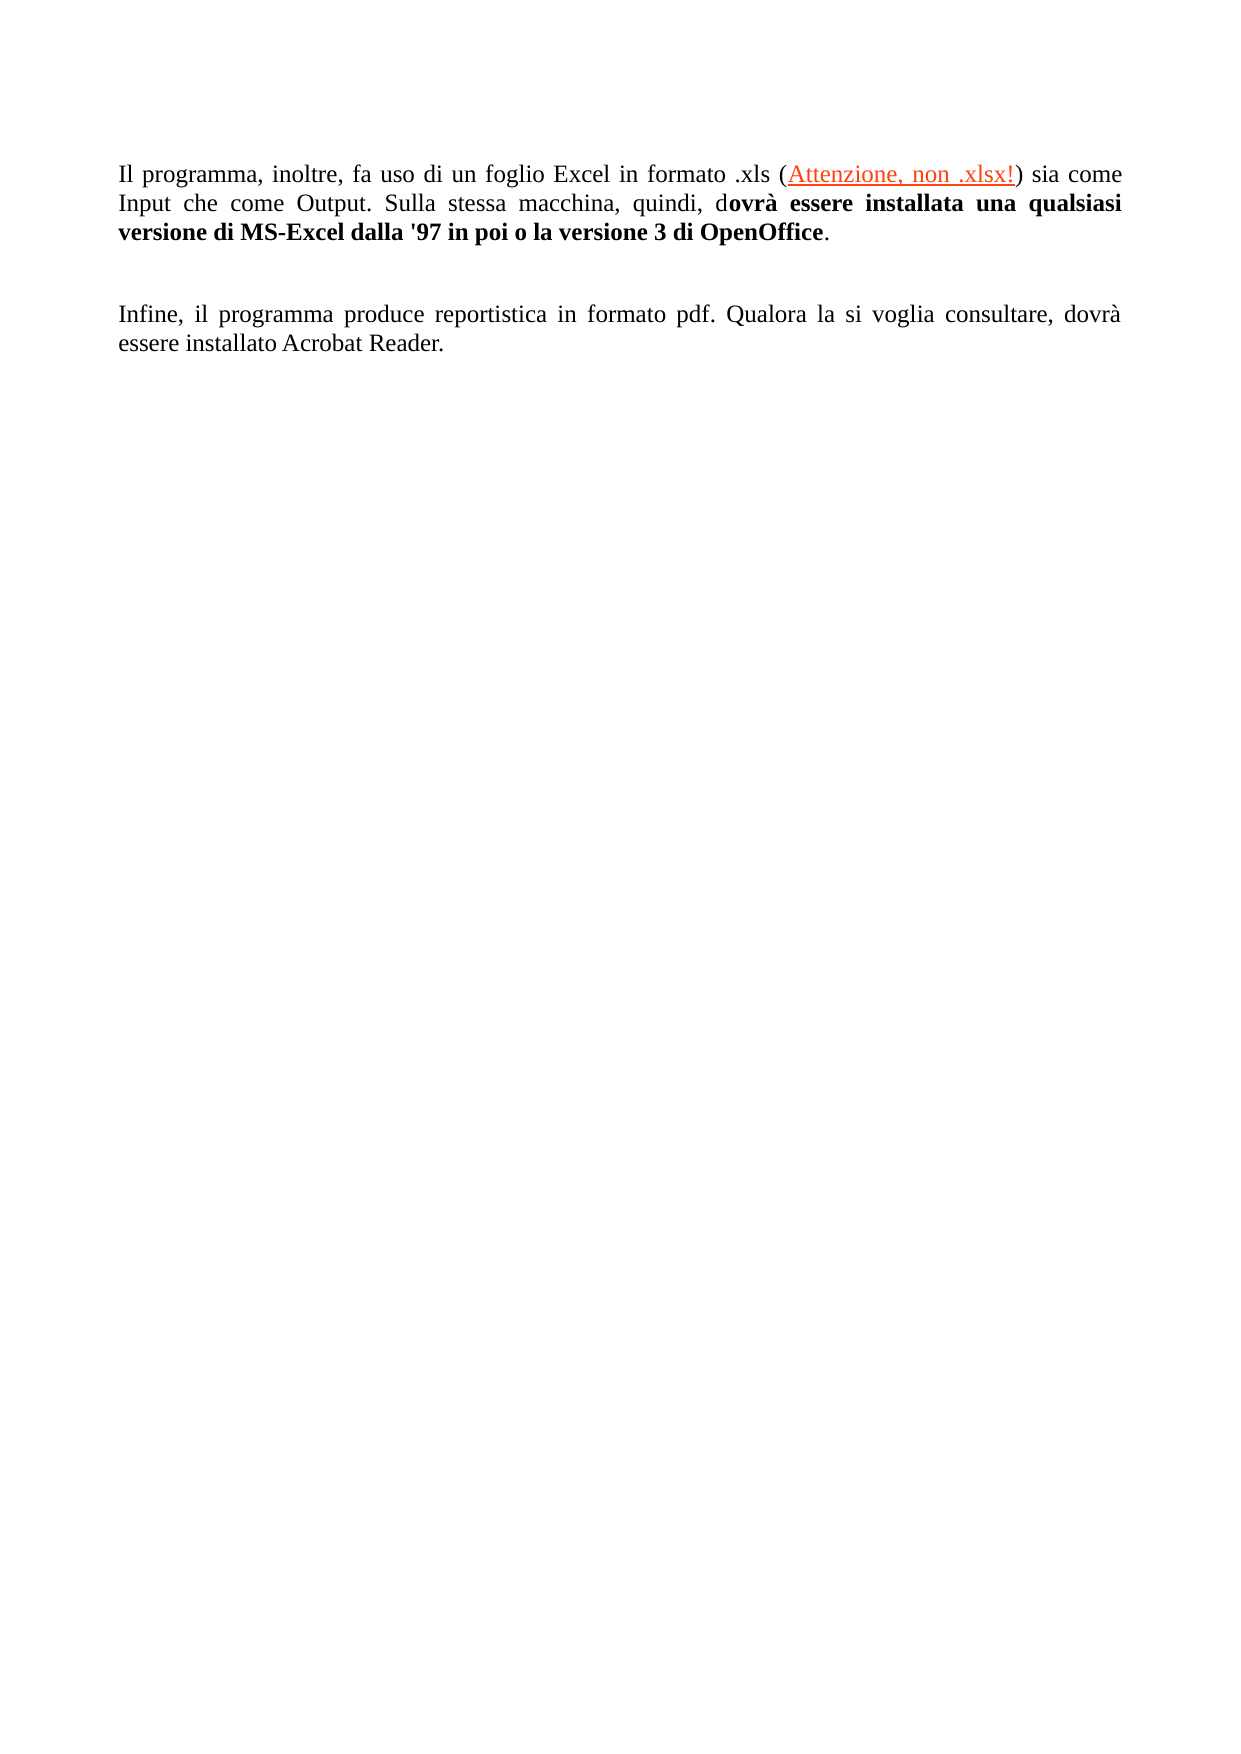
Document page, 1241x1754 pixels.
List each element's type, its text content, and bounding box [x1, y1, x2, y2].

text Il programma, inoltre, fa uso di un foglio Excel in formato .xls (Attenzione, non .xlsx!) sia come Input che come Output. Sulla stessa macchina, quindi, dovrà essere installata una qualsiasi versione di MS-Excel dalla '97 in poi o la versione 3 di OpenOffice. [118, 159, 1122, 246]
text Infine, il programma produce reportistica in formato pdf. Qualora la si voglia consultare, dovrà essere installato Acrobat Reader. [118, 299, 1122, 357]
